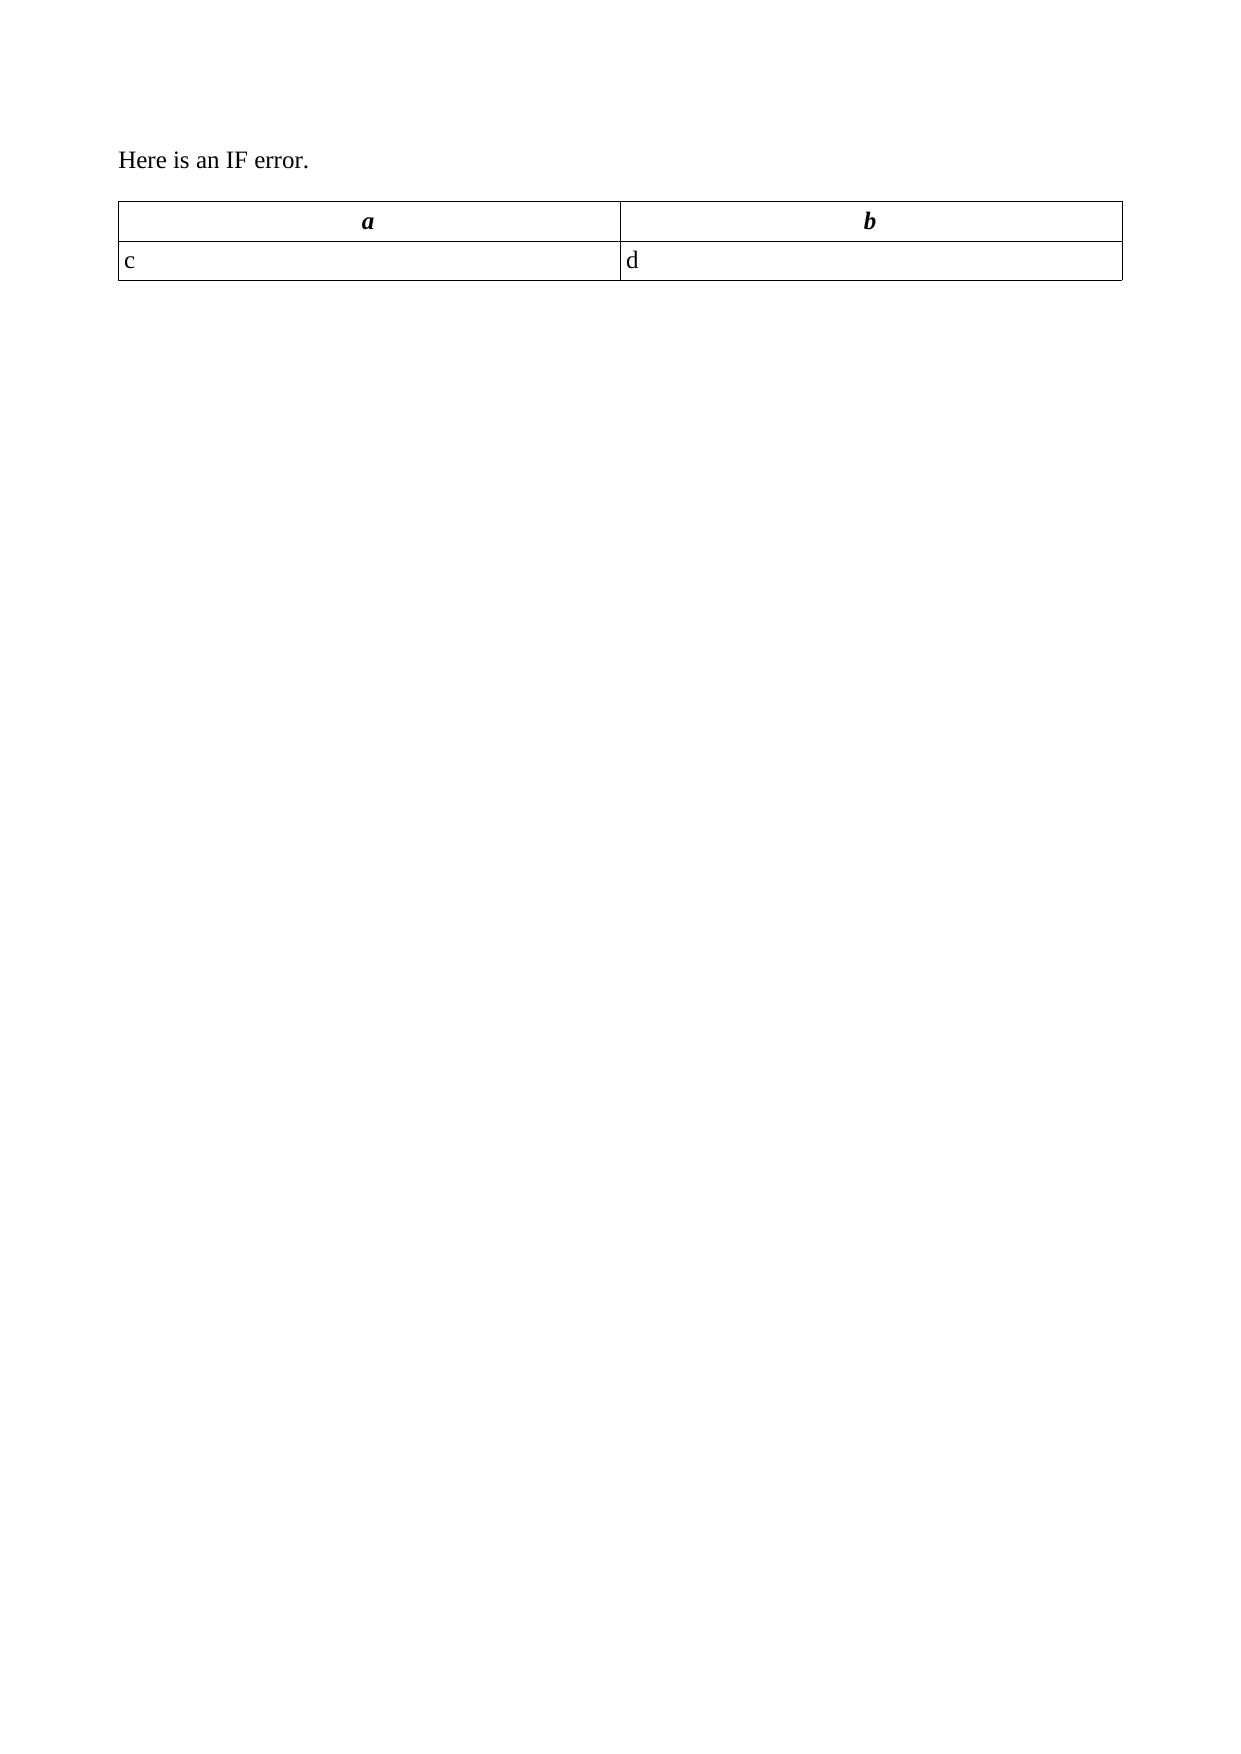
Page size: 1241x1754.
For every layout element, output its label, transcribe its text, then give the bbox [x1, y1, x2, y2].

table_cell c [119, 242, 620, 280]
text Here is an IF error. [118, 146, 1122, 173]
table_header a [119, 202, 620, 241]
table_header b [621, 202, 1122, 241]
table_cell d [621, 242, 1122, 280]
